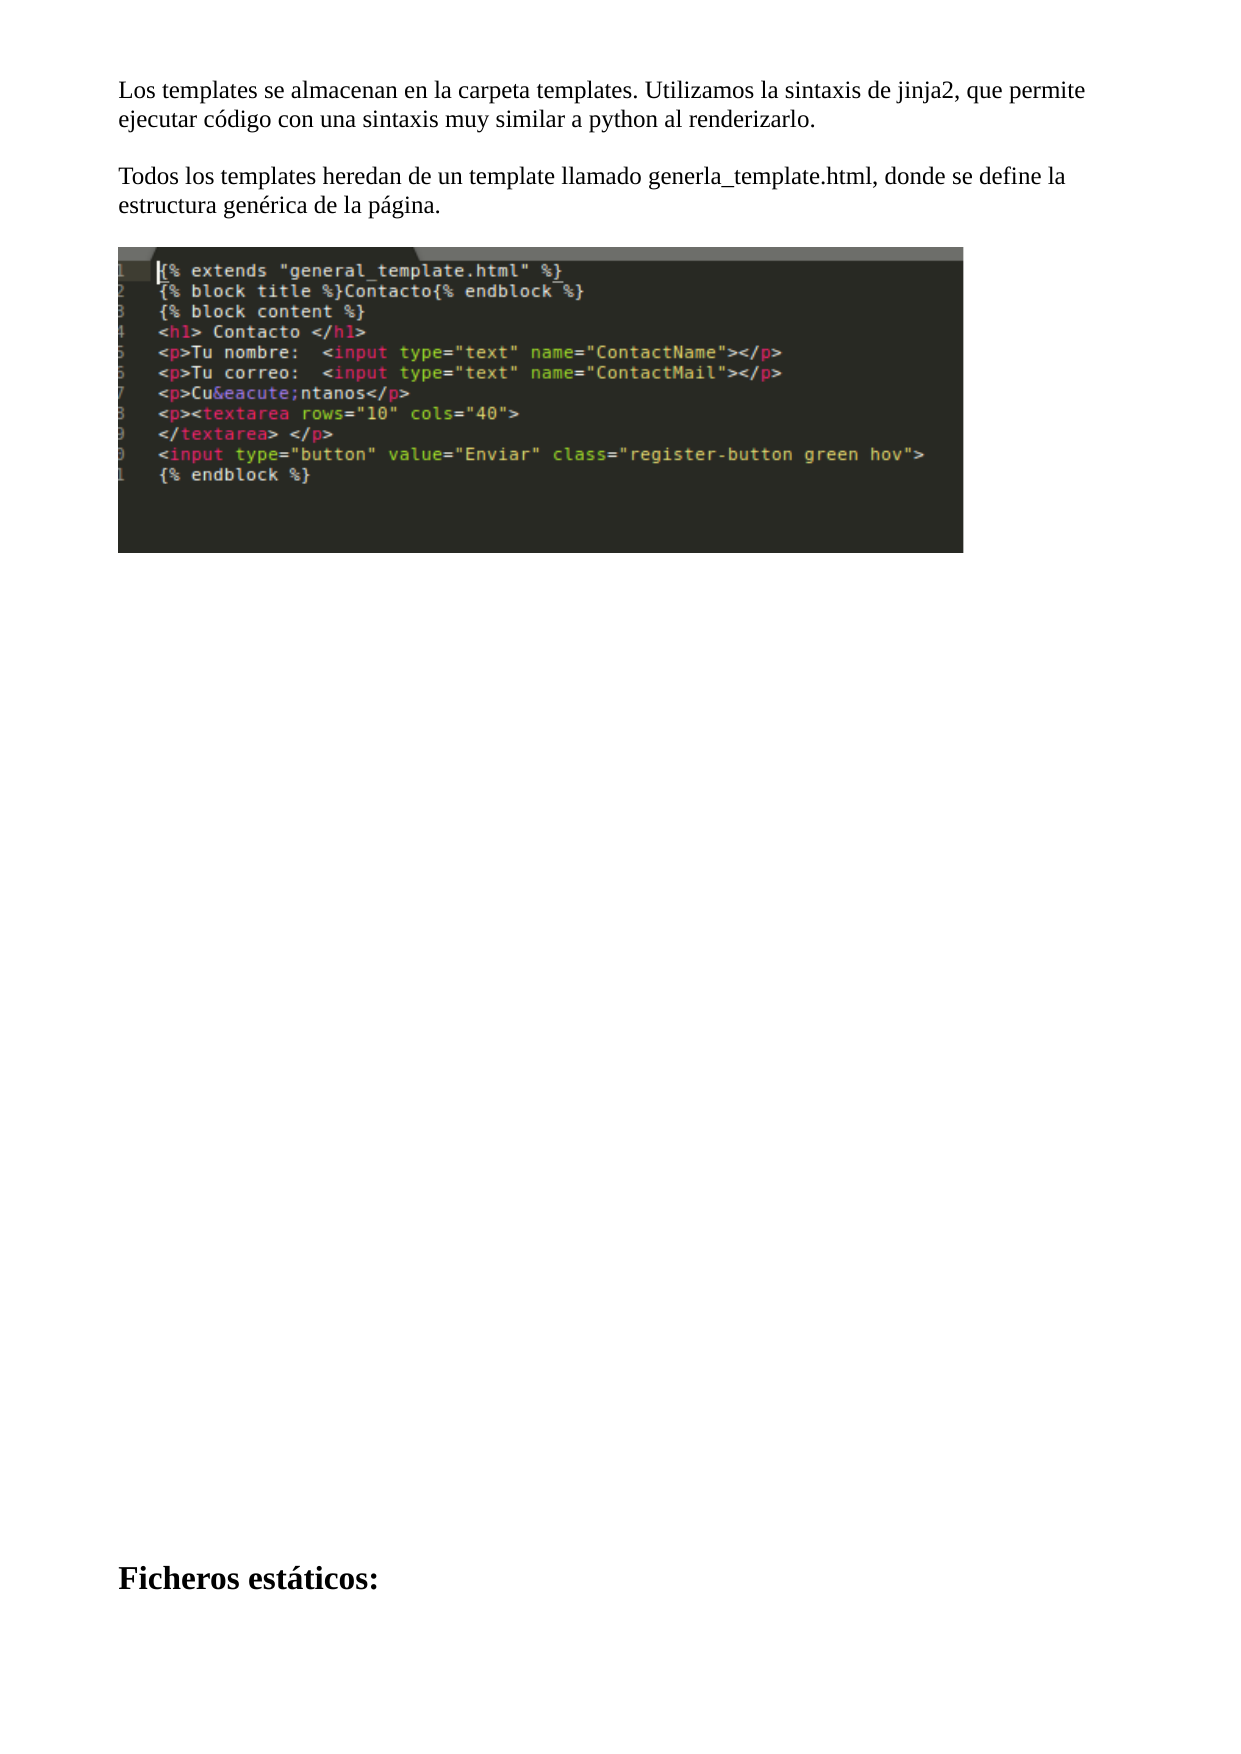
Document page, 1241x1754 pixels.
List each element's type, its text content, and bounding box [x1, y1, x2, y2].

text Los templates se almacenan en la carpeta templates. Utilizamos la sintaxis de jinja2, que permite ejecutar código con una sintaxis muy similar a python al renderizarlo. [118, 75, 1122, 132]
text Todos los templates heredan de un template llamado generla_template.html, donde se define la estructura genérica de la página. [118, 161, 1122, 219]
picture [118, 247, 964, 553]
text Ficheros estáticos: [118, 1558, 1122, 1597]
